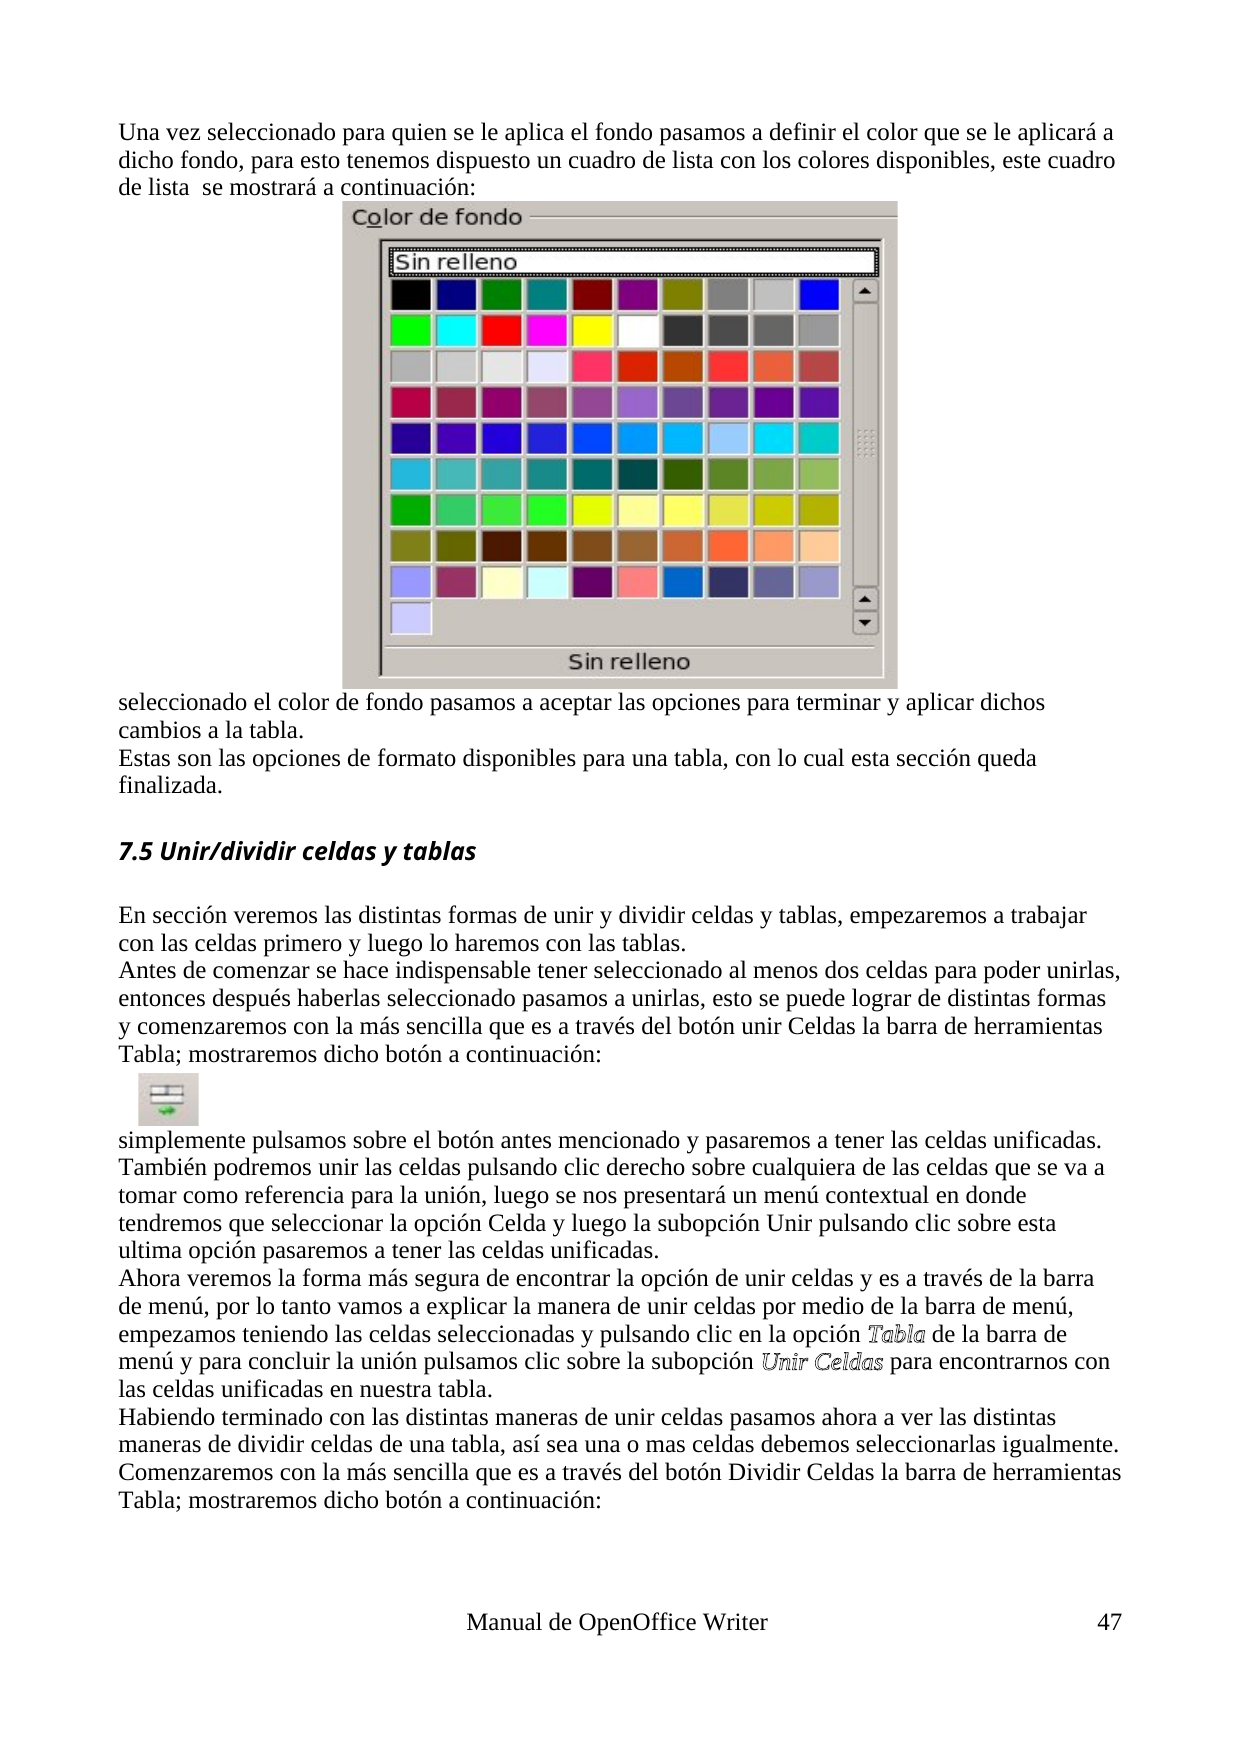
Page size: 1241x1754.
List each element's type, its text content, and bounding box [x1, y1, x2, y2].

text También podremos unir las celdas pulsando clic derecho sobre cualquiera de las celdas que se va a tomar como referencia para la unión, luego se nos presentará un menú contextual en donde tendremos que seleccionar la opción Celda y luego la subopción Unir pulsando clic sobre esta ultima opción pasaremos a tener las celdas unificadas. [118, 1153, 1122, 1264]
text Ahora veremos la forma más segura de encontrar la opción de unir celdas y es a través de la barra de menú, por lo tanto vamos a explicar la manera de unir celdas por medio de la barra de menú, empezamos teniendo las celdas seleccionadas y pulsando clic en la opción Tabla de la barra de menú y para concluir la unión pulsamos clic sobre la subopción Unir Celdas para encontrarnos con las celdas unificadas en nuestra tabla. [118, 1264, 1122, 1403]
text Una vez seleccionado para quien se le aplica el fondo pasamos a definir el color que se le aplicará a dicho fondo, para esto tenemos dispuesto un cuadro de lista con los colores disponibles, este cuadro de lista se mostrará a continuación: [118, 118, 1122, 201]
text Estas son las opciones de formato disponibles para una tabla, con lo cual esta sección queda finalizada. [118, 744, 1122, 799]
text En sección veremos las distintas formas de unir y dividir celdas y tablas, empezaremos a trabajar con las celdas primero y luego lo haremos con las tablas. [118, 901, 1122, 957]
picture [342, 201, 898, 689]
text Antes de comenzar se hace indispensable tener seleccionado al menos dos celdas para poder unirlas, entonces después haberlas seleccionado pasamos a unirlas, esto se puede lograr de distintas formas y comenzaremos con la más sencilla que es a través del botón unir Celdas la barra de herramientas Tabla; mostraremos dicho botón a continuación: [118, 957, 1122, 1067]
text Habiendo terminado con las distintas maneras de unir celdas pasamos ahora a ver las distintas maneras de dividir celdas de una tabla, así sea una o mas celdas debemos seleccionarlas igualmente. [118, 1403, 1122, 1458]
text 7.5 Unir/dividir celdas y tablas [118, 833, 1122, 867]
text Comenzaremos con la más sencilla que es a través del botón Dividir Celdas la barra de herramientas Tabla; mostraremos dicho botón a continuación: [118, 1458, 1122, 1514]
text simplemente pulsamos sobre el botón antes mencionado y pasaremos a tener las celdas unificadas. [118, 1067, 1122, 1153]
picture [138, 1073, 199, 1126]
text seleccionado el color de fondo pasamos a aceptar las opciones para terminar y aplicar dichos cambios a la tabla. [118, 201, 1122, 744]
